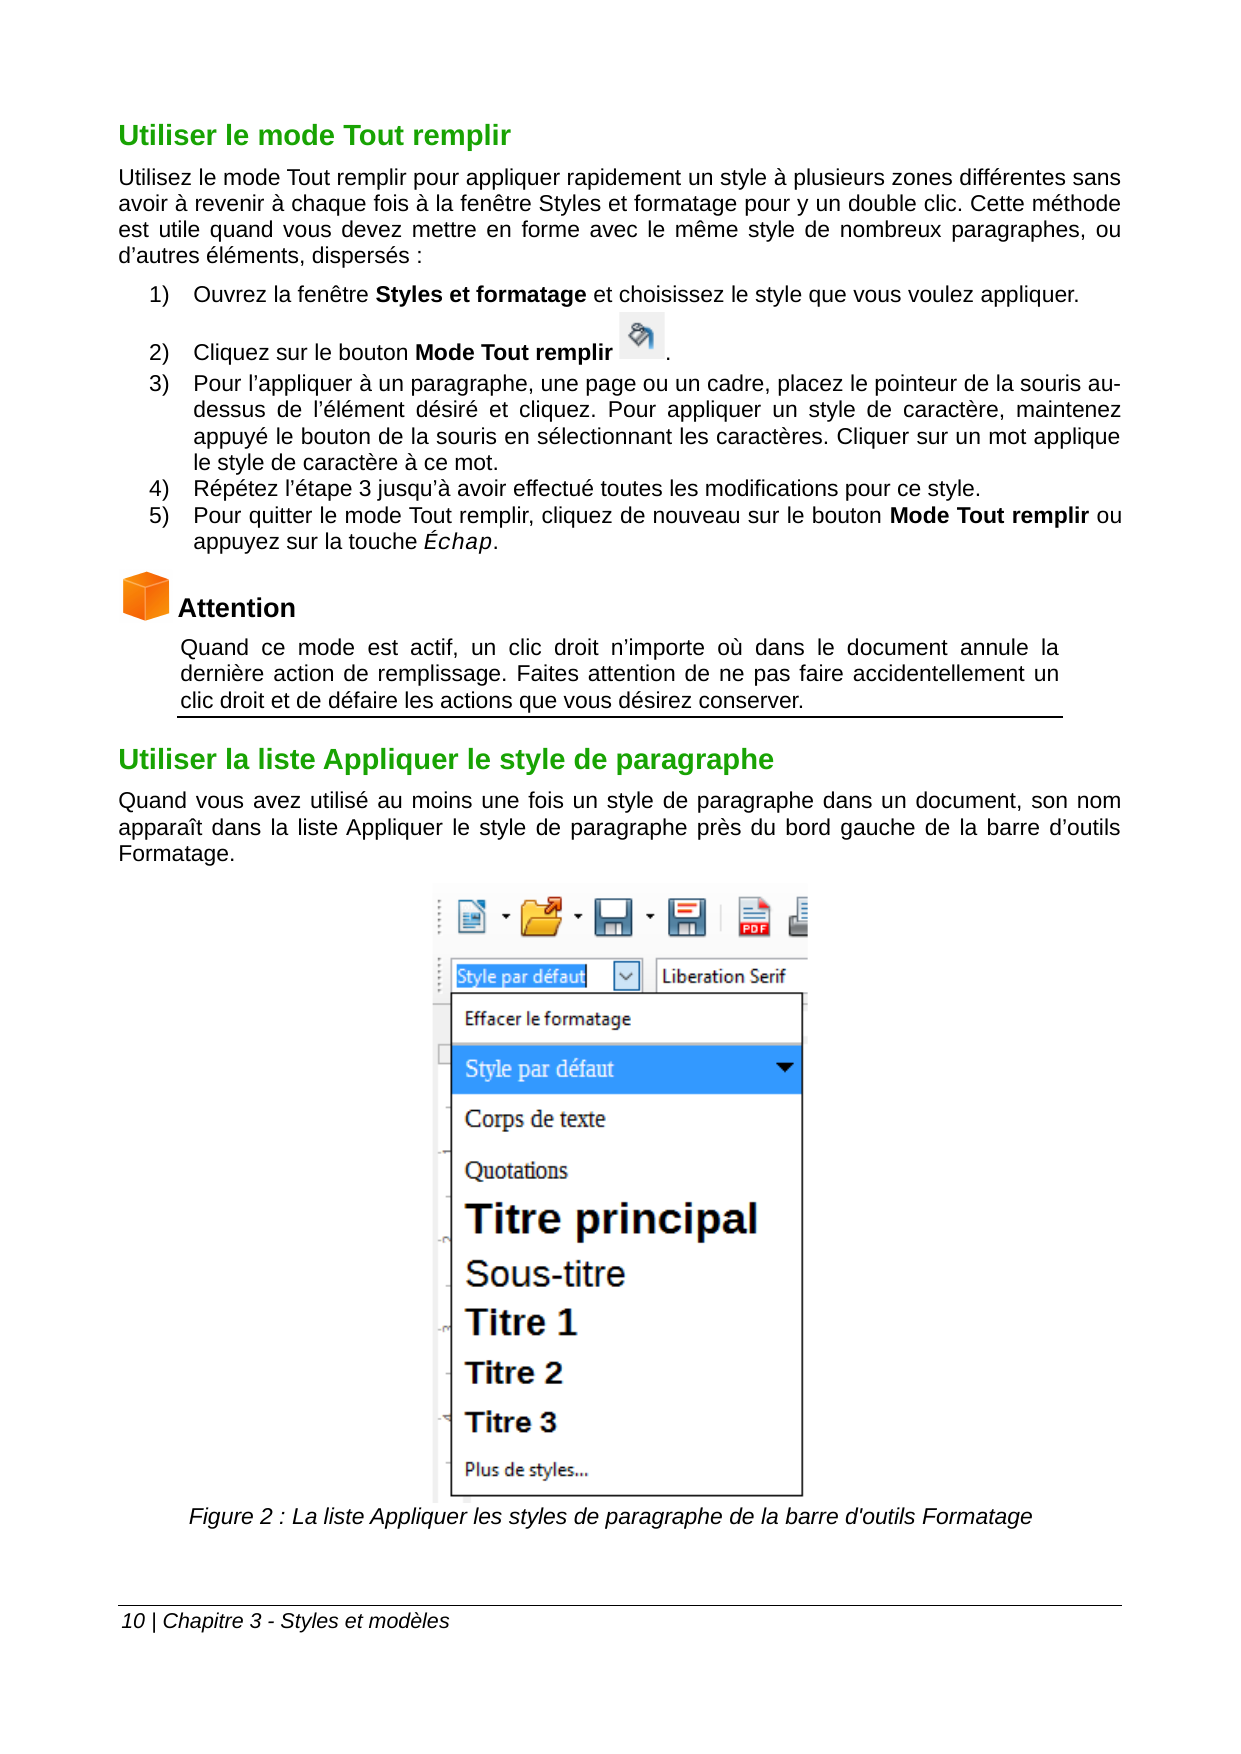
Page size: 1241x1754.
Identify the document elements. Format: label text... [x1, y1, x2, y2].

text Figure 2 : La liste Appliquer les styles de paragraphe de la barre d'outils Formatage [189, 1503, 1052, 1529]
list Répétez l’étape 3 jusqu’à avoir effectué toutes les modifications pour ce style. [169, 475, 1122, 502]
list Ouvrez la fenêtre Styles et formatage et choisissez le style que vous voulez appliquer. [169, 281, 1122, 307]
picture [432, 883, 808, 1503]
subtitle Attention [118, 568, 1122, 623]
text Utilisez le mode Tout remplir pour appliquer rapidement un style à plusieurs zones différentes sans avoir à revenir à chaque fois à la fenêtre Styles et formatage pour y un double clic. Cette méthode est utile quand vous devez mettre en forme avec le même style de nombreux paragraphes, ou d’autres éléments, dispersés : [118, 163, 1122, 269]
picture [619, 312, 665, 359]
picture [119, 569, 173, 623]
list Pour l’appliquer à un paragraphe, une page ou un cadre, placez le pointeur de la souris au-dessus de l’élément désiré et cliquez. Pour appliquer un style de caractère, maintenez appuyé le bouton de la souris en sélectionnant les caractères. Cliquer sur un mot applique le style de caractère à ce mot. [169, 370, 1122, 475]
text Quand ce mode est actif, un clic droit n’importe où dans le document annule la dernière action de remplissage. Faites attention de ne pas faire accidentellement un clic droit et de défaire les actions que vous désirez conserver. [177, 631, 1063, 716]
subtitle Utiliser la liste Appliquer le style de paragraphe [118, 742, 1122, 775]
subtitle Utiliser le mode Tout remplir [118, 118, 1122, 152]
list Pour quitter le mode Tout remplir, cliquez de nouveau sur le bouton Mode Tout remplir ou appuyez sur la touche Échap. [169, 502, 1122, 556]
text Quand vous avez utilisé au moins une fois un style de paragraphe dans un document, son nom apparaît dans la liste Appliquer le style de paragraphe près du bord gauche de la barre d’outils Formatage. [118, 787, 1122, 866]
list Cliquez sur le bouton Mode Tout remplir . [169, 307, 1122, 370]
